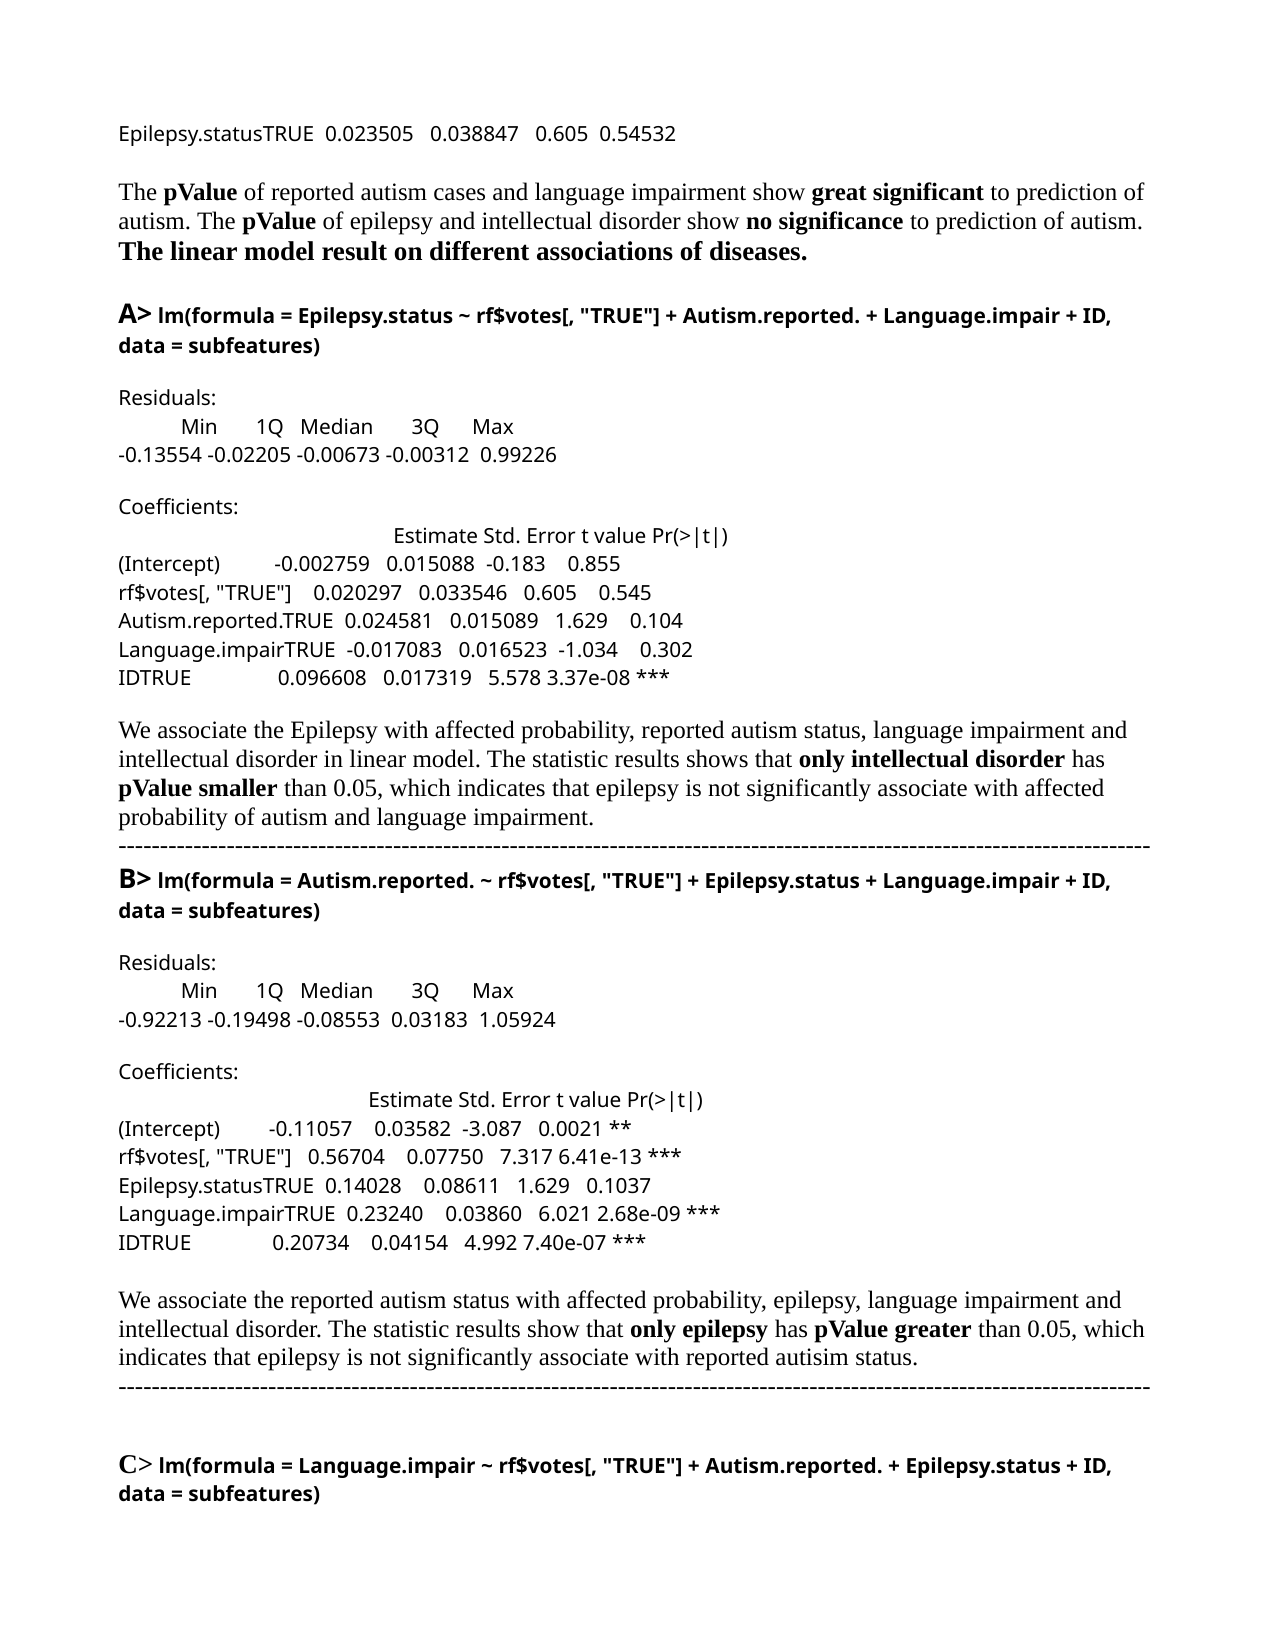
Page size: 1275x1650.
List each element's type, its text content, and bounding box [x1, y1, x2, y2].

text The linear model result on different associations of diseases. [118, 234, 1157, 266]
text Epilepsy.statusTRUE 0.14028 0.08611 1.629 0.1037 [118, 1171, 1157, 1199]
text ---------------------------------------------------------------------------------------------------------------------------- [118, 1371, 1157, 1400]
text C> lm(formula = Language.impair ~ rf$votes[, "TRUE"] + Autism.reported. + Epilepsy.status + ID, data = subfeatures) [118, 1448, 1157, 1508]
text (Intercept) -0.11057 0.03582 -3.087 0.0021 ** [118, 1114, 1157, 1142]
text Estimate Std. Error t value Pr(>|t|) [118, 1086, 1157, 1114]
text Min 1Q Median 3Q Max [118, 976, 1157, 1005]
text Epilepsy.statusTRUE 0.023505 0.038847 0.605 0.54532 [118, 118, 1157, 148]
text -0.13554 -0.02205 -0.00673 -0.00312 0.99226 [118, 440, 1157, 469]
text rf$votes[, "TRUE"] 0.020297 0.033546 0.605 0.545 [118, 578, 1157, 606]
text IDTRUE 0.20734 0.04154 4.992 7.40e-07 *** [118, 1228, 1157, 1256]
text ---------------------------------------------------------------------------------------------------------------------------- [118, 830, 1157, 859]
text B> lm(formula = Autism.reported. ~ rf$votes[, "TRUE"] + Epilepsy.status + Language.impair + ID, data = subfeatures) [118, 859, 1157, 924]
text Residuals: [118, 383, 1157, 412]
text The pValue of reported autism cases and language impairment show great significant to prediction of autism. The pValue of epilepsy and intellectual disorder show no significance to prediction of autism. [118, 177, 1157, 234]
text rf$votes[, "TRUE"] 0.56704 0.07750 7.317 6.41e-13 *** [118, 1142, 1157, 1171]
text Coefficients: [118, 1057, 1157, 1086]
text IDTRUE 0.096608 0.017319 5.578 3.37e-08 *** [118, 663, 1157, 692]
text Residuals: [118, 948, 1157, 976]
text Min 1Q Median 3Q Max [118, 412, 1157, 440]
text (Intercept) -0.002759 0.015088 -0.183 0.855 [118, 549, 1157, 578]
text -0.92213 -0.19498 -0.08553 0.03183 1.05924 [118, 1005, 1157, 1033]
text Autism.reported.TRUE 0.024581 0.015089 1.629 0.104 [118, 606, 1157, 635]
text Language.impairTRUE 0.23240 0.03860 6.021 2.68e-09 *** [118, 1199, 1157, 1228]
text We associate the Epilepsy with affected probability, reported autism status, language impairment and intellectual disorder in linear model. The statistic results shows that only intellectual disorder has pValue smaller than 0.05, which indicates that epilepsy is not significantly associate with affected probability of autism and language impairment. [118, 715, 1157, 830]
text Estimate Std. Error t value Pr(>|t|) [118, 521, 1157, 549]
text Coefficients: [118, 492, 1157, 521]
text A> lm(formula = Epilepsy.status ~ rf$votes[, "TRUE"] + Autism.reported. + Language.impair + ID, data = subfeatures) [118, 294, 1157, 360]
text We associate the reported autism status with affected probability, epilepsy, language impairment and intellectual disorder. The statistic results show that only epilepsy has pValue greater than 0.05, which indicates that epilepsy is not significantly associate with reported autisim status. [118, 1285, 1157, 1371]
text Language.impairTRUE -0.017083 0.016523 -1.034 0.302 [118, 635, 1157, 663]
